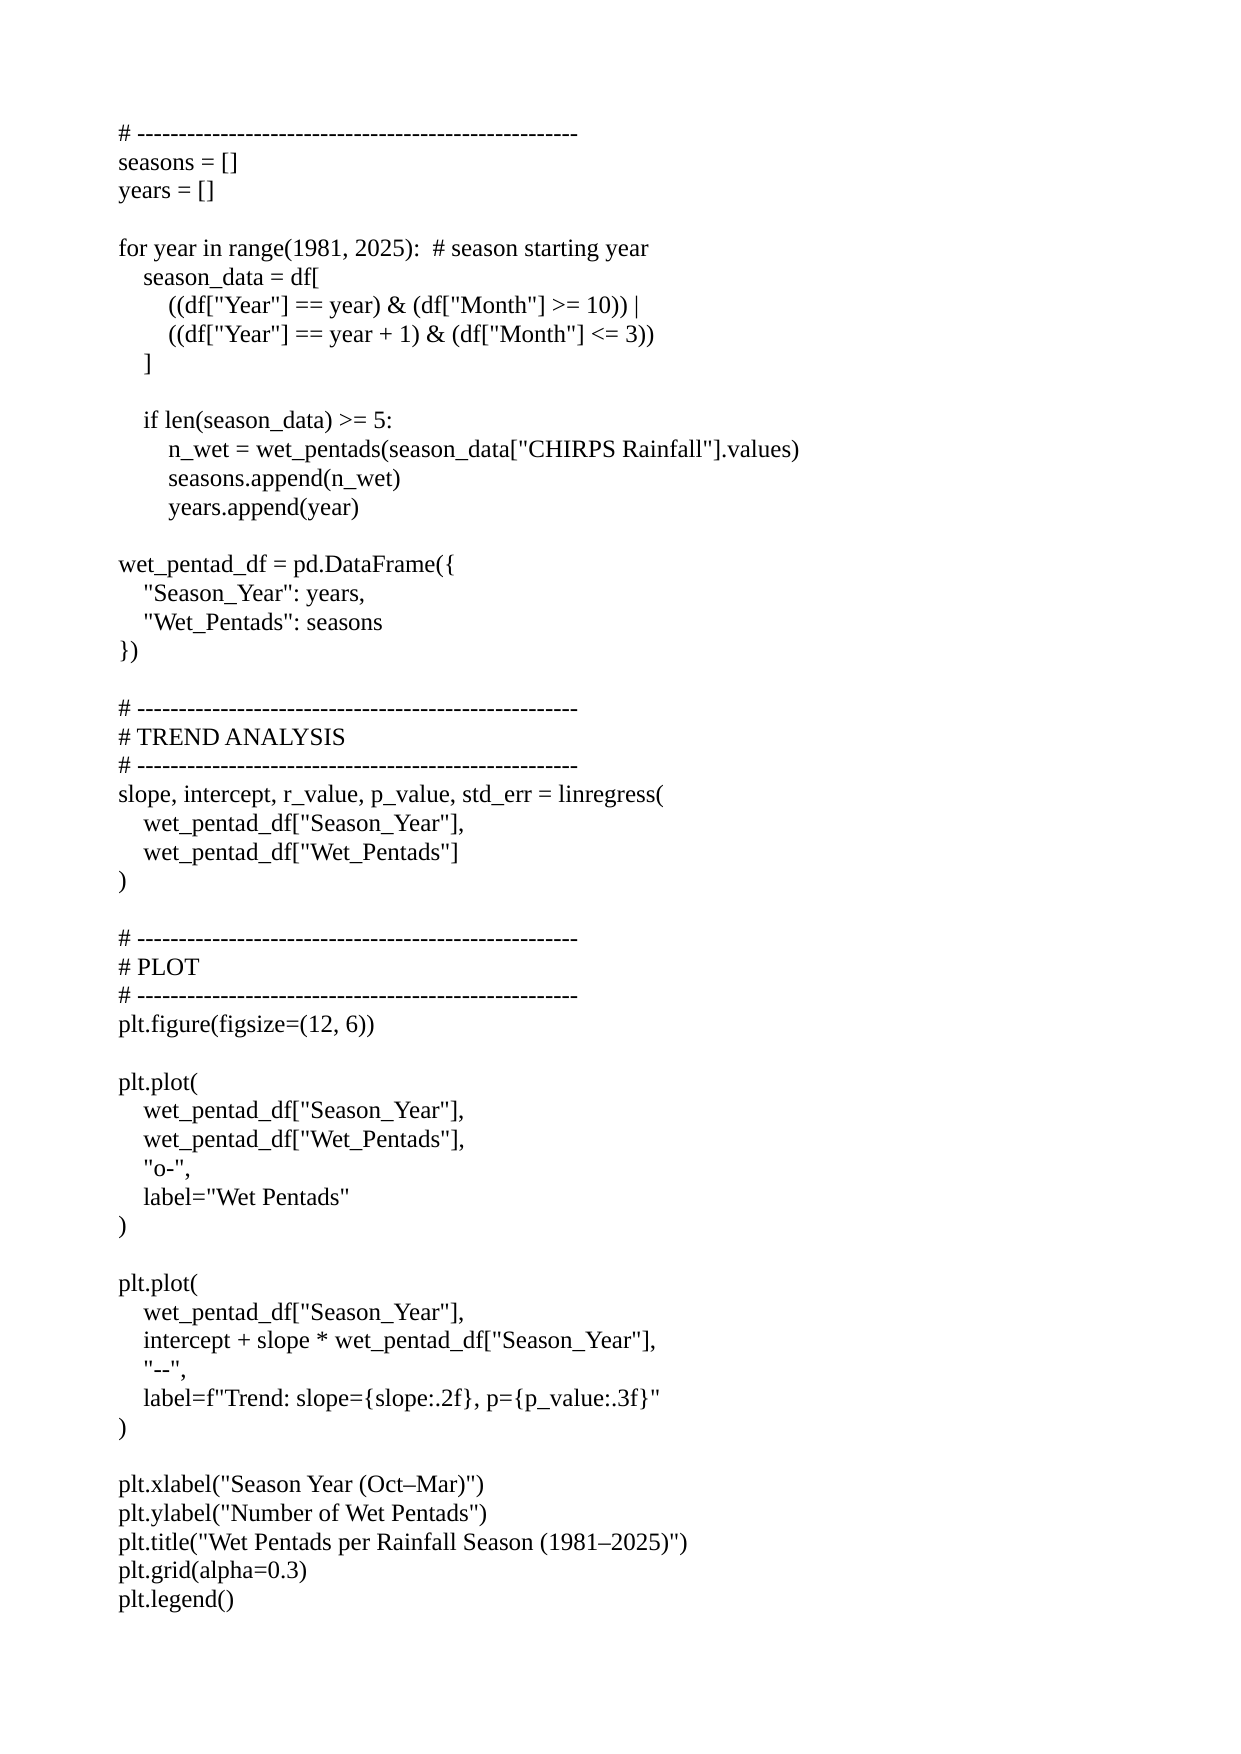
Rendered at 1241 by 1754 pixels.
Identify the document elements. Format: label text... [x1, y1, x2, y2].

text for year in range(1981, 2025): # season starting year [118, 233, 1122, 262]
text # ----------------------------------------------------- [118, 118, 1122, 147]
text ((df["Year"] == year) & (df["Month"] >= 10)) | [118, 291, 1122, 319]
text }) [118, 636, 1122, 664]
text ) [118, 1211, 1122, 1239]
text ) [118, 866, 1122, 894]
text ((df["Year"] == year + 1) & (df["Month"] <= 3)) [118, 319, 1122, 348]
text # ----------------------------------------------------- [118, 981, 1122, 1009]
text wet_pentad_df = pd.DataFrame({ [118, 549, 1122, 578]
text "Wet_Pentads": seasons [118, 607, 1122, 636]
text # PLOT [118, 952, 1122, 981]
text wet_pentad_df["Season_Year"], [118, 808, 1122, 837]
text slope, intercept, r_value, p_value, std_err = linregress( [118, 779, 1122, 808]
text "o-", [118, 1153, 1122, 1182]
text plt.grid(alpha=0.3) [118, 1556, 1122, 1584]
text plt.plot( [118, 1067, 1122, 1096]
text intercept + slope * wet_pentad_df["Season_Year"], [118, 1326, 1122, 1354]
text label=f"Trend: slope={slope:.2f}, p={p_value:.3f}" [118, 1383, 1122, 1412]
text # ----------------------------------------------------- [118, 923, 1122, 952]
text plt.title("Wet Pentads per Rainfall Season (1981–2025)") [118, 1527, 1122, 1556]
text years = [] [118, 176, 1122, 204]
text if len(season_data) >= 5: [118, 406, 1122, 434]
text plt.xlabel("Season Year (Oct–Mar)") [118, 1469, 1122, 1498]
text n_wet = wet_pentads(season_data["CHIRPS Rainfall"].values) [118, 434, 1122, 463]
text ] [118, 348, 1122, 377]
text # ----------------------------------------------------- [118, 693, 1122, 722]
text "--", [118, 1354, 1122, 1383]
text plt.plot( [118, 1268, 1122, 1297]
text plt.figure(figsize=(12, 6)) [118, 1009, 1122, 1038]
text season_data = df[ [118, 262, 1122, 291]
text wet_pentad_df["Wet_Pentads"] [118, 837, 1122, 866]
text wet_pentad_df["Season_Year"], [118, 1297, 1122, 1326]
text "Season_Year": years, [118, 578, 1122, 607]
text years.append(year) [118, 492, 1122, 521]
text seasons.append(n_wet) [118, 463, 1122, 492]
text wet_pentad_df["Wet_Pentads"], [118, 1124, 1122, 1153]
text label="Wet Pentads" [118, 1182, 1122, 1211]
text wet_pentad_df["Season_Year"], [118, 1096, 1122, 1124]
text ) [118, 1412, 1122, 1441]
text # TREND ANALYSIS [118, 722, 1122, 751]
text # ----------------------------------------------------- [118, 751, 1122, 779]
text plt.legend() [118, 1584, 1122, 1613]
text plt.ylabel("Number of Wet Pentads") [118, 1498, 1122, 1527]
text seasons = [] [118, 147, 1122, 176]
